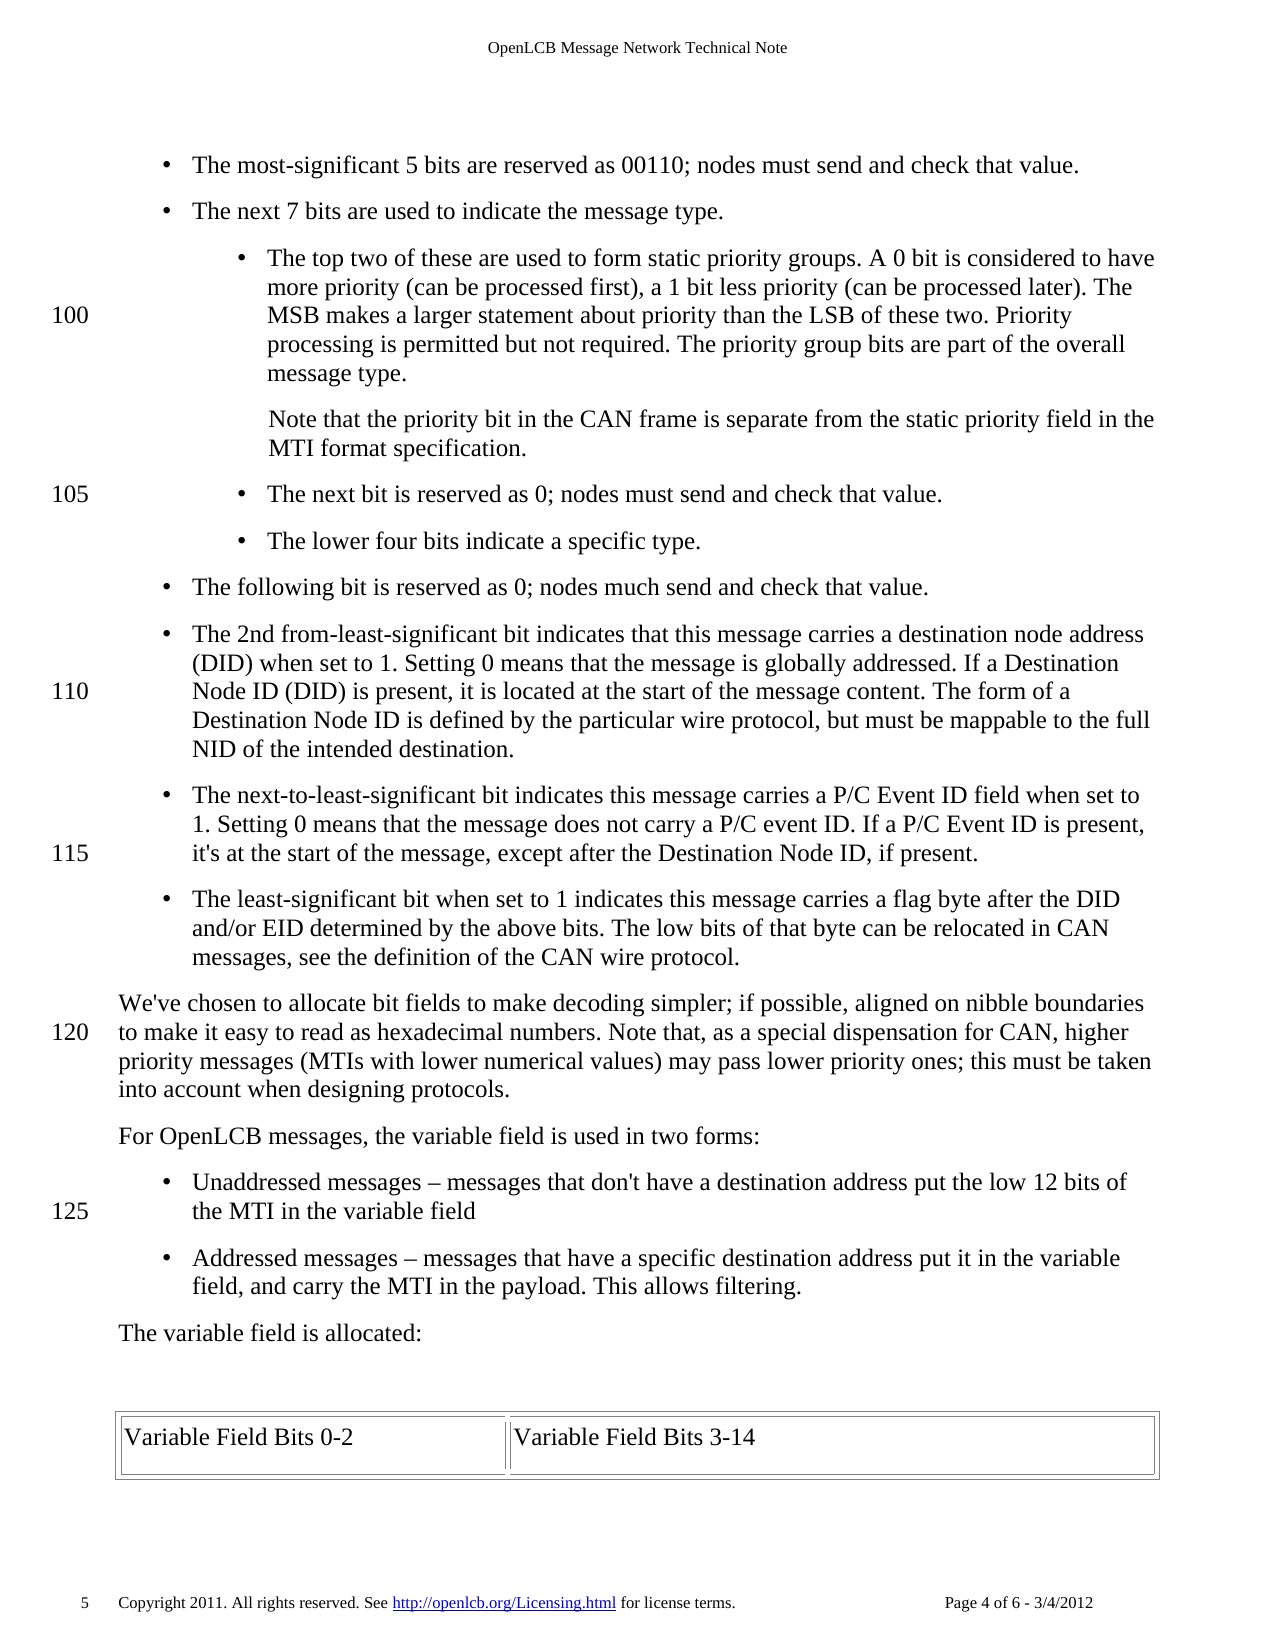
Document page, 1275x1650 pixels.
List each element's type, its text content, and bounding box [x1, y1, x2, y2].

list The next-to-least-significant bit indicates this message carries a P/C Event ID field when set to 1. Setting 0 means that the message does not carry a P/C event ID. If a P/C Event ID is present, it's at the start of the message, except after the Destination Node ID, if present. [162, 780, 1157, 867]
list The least-significant bit when set to 1 indicates this message carries a flag byte after the DID and/or EID determined by the above bits. The low bits of that byte can be relocated in CAN messages, see the definition of the CAN wire protocol. [162, 884, 1157, 971]
text Note that the priority bit in the CAN frame is separate from the static priority field in the MTI format specification. [268, 404, 1157, 462]
list The next bit is reserved as 0; nodes must send and check that value. [237, 479, 1157, 508]
list The following bit is reserved as 0; nodes much send and check that value. [162, 572, 1157, 601]
list The most-significant 5 bits are reserved as 00110; nodes must send and check that value. [162, 150, 1157, 179]
table_header Variable Field Bits 3-14 [508, 1412, 1157, 1474]
list The lower four bits indicate a specific type. [237, 526, 1157, 555]
text We've chosen to allocate bit fields to make decoding simpler; if possible, aligned on nibble boundaries to make it easy to read as hexadecimal numbers. Note that, as a special dispensation for CAN, higher priority messages (MTIs with lower numerical values) may pass lower priority ones; this must be taken into account when designing protocols. [118, 988, 1157, 1103]
list The next 7 bits are used to indicate the message type. [162, 196, 1157, 225]
table_header Variable Field Bits 0-2 [118, 1412, 508, 1474]
list The top two of these are used to form static priority groups. A 0 bit is considered to have more priority (can be processed first), a 1 bit less priority (can be processed later). The MSB makes a larger statement about priority than the LSB of these two. Priority processing is permitted but not required. The priority group bits are part of the overall message type. [237, 243, 1157, 387]
text For OpenLCB messages, the variable field is used in two forms: [118, 1121, 1157, 1150]
list Unaddressed messages – messages that don't have a destination address put the low 12 bits of the MTI in the variable field [162, 1167, 1157, 1225]
list The 2nd from-least-significant bit indicates that this message carries a destination node address (DID) when set to 1. Setting 0 means that the message is globally addressed. If a Destination Node ID (DID) is present, it is located at the start of the message content. The form of a Destination Node ID is defined by the particular wire protocol, but must be mappable to the full NID of the intended destination. [162, 619, 1157, 763]
list Addressed messages – messages that have a specific destination address put it in the variable field, and carry the MTI in the payload. This allows filtering. [162, 1243, 1157, 1300]
text The variable field is allocated: [118, 1318, 1157, 1347]
